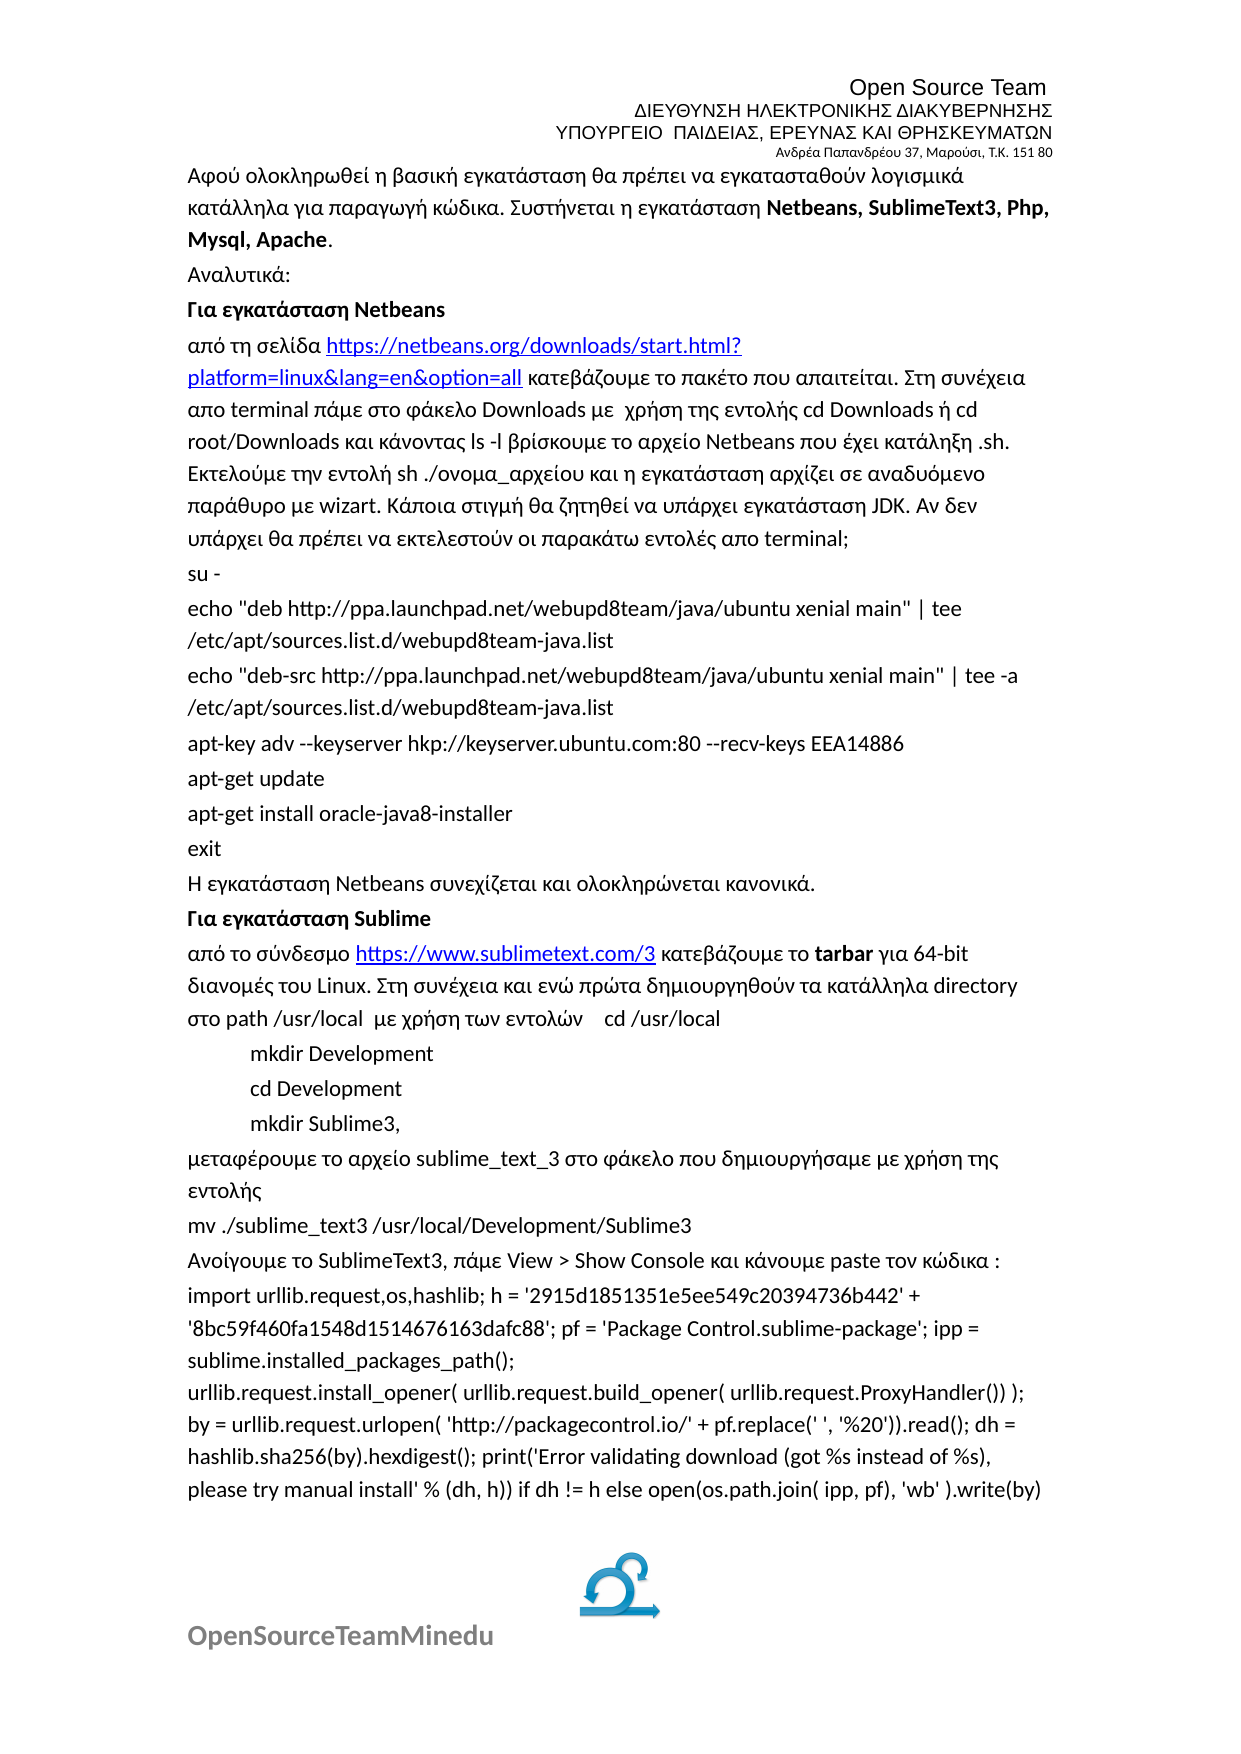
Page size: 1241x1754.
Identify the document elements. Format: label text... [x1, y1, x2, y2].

text mkdir Development [187, 1039, 1053, 1067]
text Αναλυτικά: [187, 261, 1053, 288]
text cd Development [187, 1074, 1053, 1102]
text Για εγκατάσταση Sublime [187, 904, 1053, 932]
text su - [187, 559, 1053, 587]
text από τη σελίδα https://netbeans.org/downloads/start.html?platform=linux&lang=en&option=all κατεβάζουμε το πακέτο που απαιτείται. Στη συνέχεια απο terminal πάμε στο φάκελο Downloads με χρήση της εντολής cd Downloads ή cd root/Downloads και κάνοντας ls -l βρίσκουμε το αρχείο Netbeans που έχει κατάληξη .sh. Εκτελούμε την εντολή sh ./ονομα_αρχείου και η εγκατάσταση αρχίζει σε αναδυόμενο παράθυρο με wizart. Κάποια στιγμή θα ζητηθεί να υπάρχει εγκατάσταση JDK. Αν δεν υπάρχει θα πρέπει να εκτελεστούν οι παρακάτω εντολές απο terminal; [187, 331, 1053, 552]
text mv ./sublime_text3 /usr/local/Development/Sublime3 [187, 1211, 1053, 1239]
text apt-key adv --keyserver hkp://keyserver.ubuntu.com:80 --recv-keys EEA14886 [187, 729, 1053, 757]
text exit [187, 834, 1053, 862]
text Ανοίγουμε το SublimeText3, πάμε View > Show Console και κάνουμε paste τον κώδικα : [187, 1246, 1053, 1274]
text echo "deb-src http://ppa.launchpad.net/webupd8team/java/ubuntu xenial main" | tee -a /etc/apt/sources.list.d/webupd8team-java.list [187, 661, 1053, 722]
text μεταφέρουμε το αρχείο sublime_text_3 στο φάκελο που δημιουργήσαμε με χρήση της εντολής [187, 1144, 1053, 1204]
text echo "deb http://ppa.launchpad.net/webupd8team/java/ubuntu xenial main" | tee /etc/apt/sources.list.d/webupd8team-java.list [187, 594, 1053, 654]
text από το σύνδεσμο https://www.sublimetext.com/3 κατεβάζουμε το tarbar για 64-bit διανομές του Linux. Στη συνέχεια και ενώ πρώτα δημιουργηθούν τα κατάλληλα directory στο path /usr/local με χρήση των εντολών cd /usr/local [187, 939, 1053, 1032]
text Για εγκατάσταση Netbeans [187, 296, 1053, 324]
text Αφού ολοκληρωθεί η βασική εγκατάσταση θα πρέπει να εγκατασταθούν λογισμικά κατάλληλα για παραγωγή κώδικα. Συστήνεται η εγκατάσταση Netbeans, SublimeText3, Php, Mysql, Apache. [187, 161, 1053, 253]
text apt-get install oracle-java8-installer [187, 799, 1053, 827]
picture [579, 1550, 661, 1619]
text mkdir Sublime3, [187, 1109, 1053, 1137]
text Η εγκατάσταση Netbeans συνεχίζεται και ολοκληρώνεται κανονικά. [187, 869, 1053, 897]
text apt-get update [187, 764, 1053, 792]
text import urllib.request,os,hashlib; h = '2915d1851351e5ee549c20394736b442' + '8bc59f460fa1548d1514676163dafc88'; pf = 'Package Control.sublime-package'; ipp = sublime.installed_packages_path(); urllib.request.install_opener( urllib.request.build_opener( urllib.request.ProxyHandler()) ); by = urllib.request.urlopen( 'http://packagecontrol.io/' + pf.replace(' ', '%20')).read(); dh = hashlib.sha256(by).hexdigest(); print('Error validating download (got %s instead of %s), please try manual install' % (dh, h)) if dh != h else open(os.path.join( ipp, pf), 'wb' ).write(by) [187, 1282, 1053, 1503]
